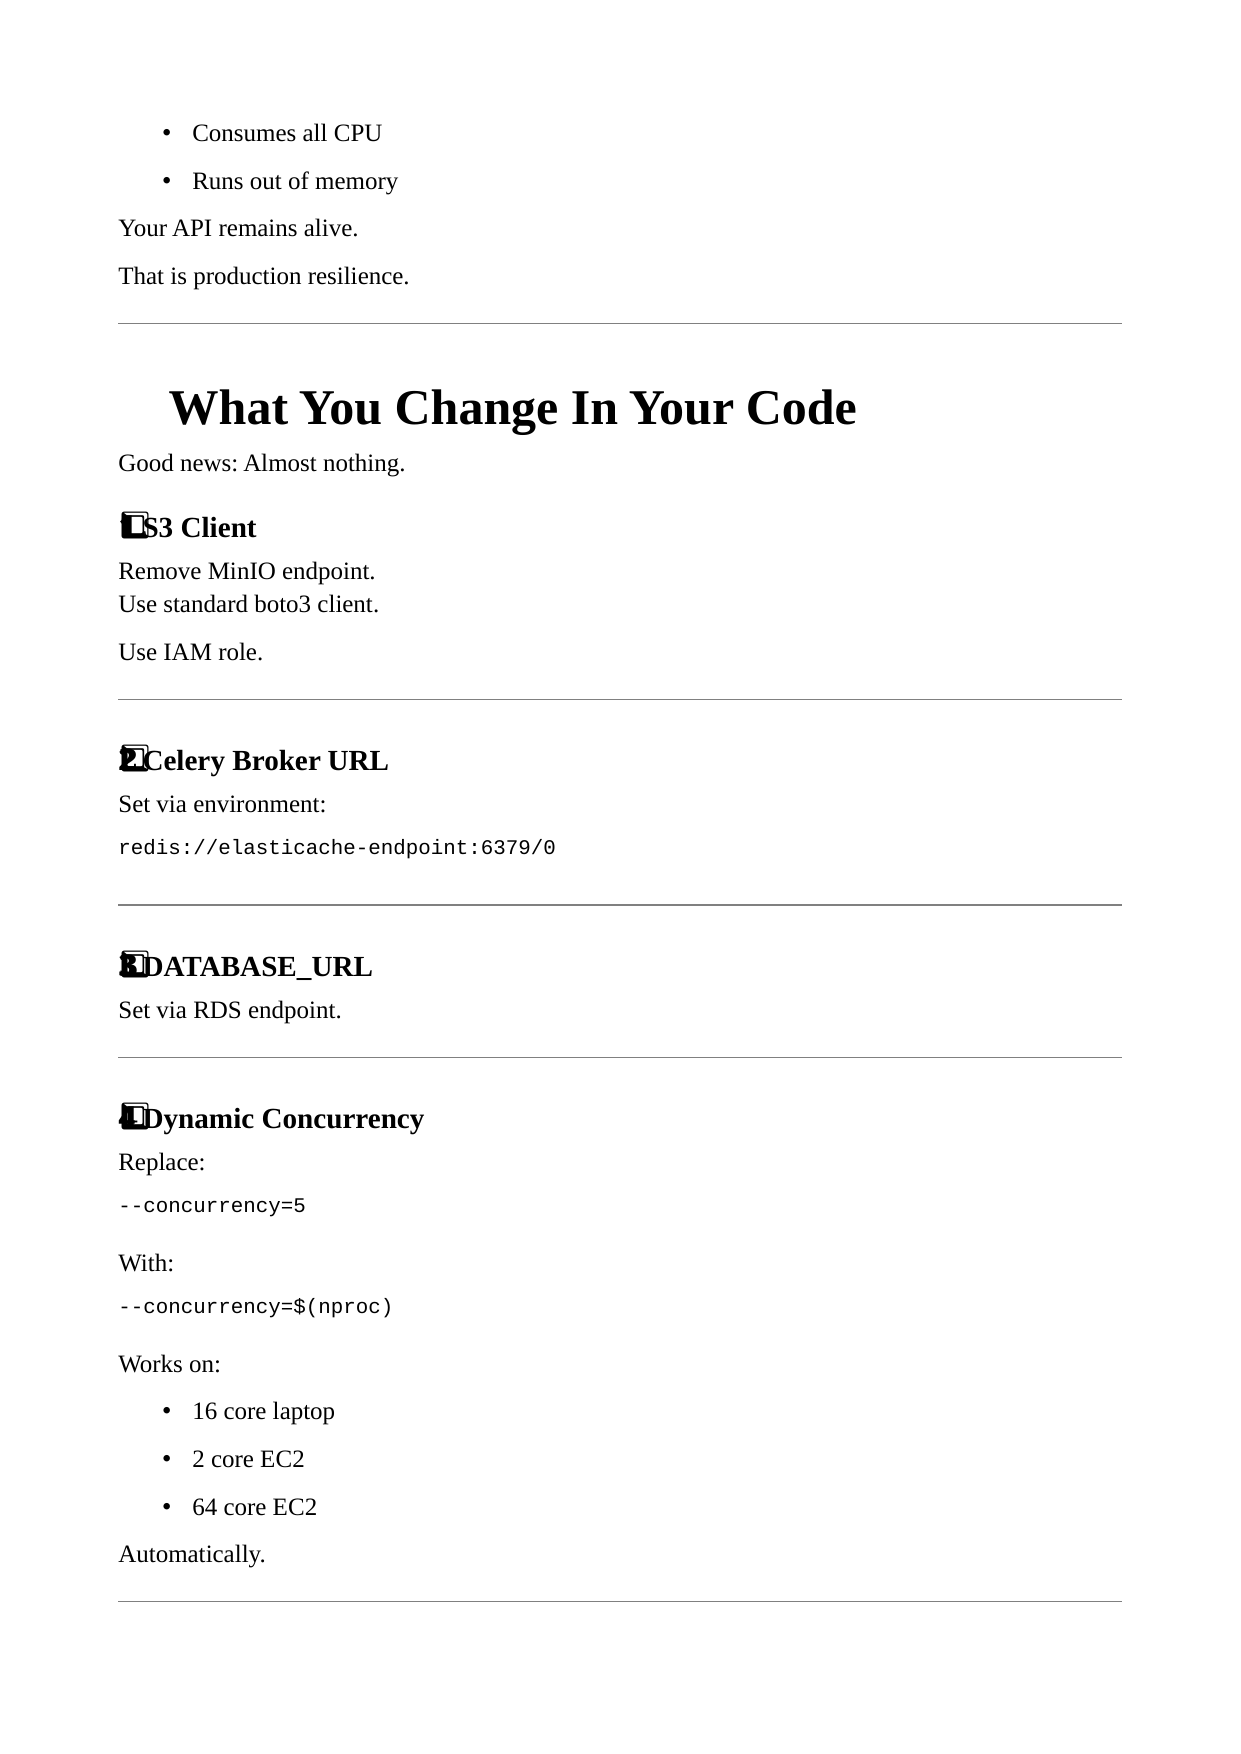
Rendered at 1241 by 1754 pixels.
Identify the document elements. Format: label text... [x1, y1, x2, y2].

text Works on: [118, 1349, 1122, 1377]
list 16 core laptop [162, 1396, 1122, 1425]
list Runs out of memory [162, 166, 1122, 194]
text --concurrency=$(nproc) [118, 1296, 1122, 1319]
text Your API remains alive. [118, 213, 1122, 242]
subtitle 3️⃣ DATABASE_URL [118, 949, 1122, 982]
text That is production resilience. [118, 261, 1122, 290]
text Automatically. [118, 1539, 1122, 1568]
subtitle 1️⃣ S3 Client [118, 510, 1122, 543]
text Replace: [118, 1147, 1122, 1176]
list 2 core EC2 [162, 1444, 1122, 1473]
list Consumes all CPU [162, 118, 1122, 147]
subtitle 4️⃣ Dynamic Concurrency [118, 1101, 1122, 1135]
text With: [118, 1248, 1122, 1277]
text Good news: Almost nothing. [118, 448, 1122, 477]
subtitle 🔧 What You Change In Your Code [118, 378, 1122, 435]
text Use IAM role. [118, 637, 1122, 665]
text Remove MinIO endpoint. Use standard boto3 client. [118, 556, 1122, 618]
text Set via environment: [118, 789, 1122, 818]
text Set via RDS endpoint. [118, 995, 1122, 1023]
text --concurrency=5 [118, 1195, 1122, 1218]
subtitle 2️⃣ Celery Broker URL [118, 743, 1122, 777]
list 64 core EC2 [162, 1492, 1122, 1520]
text redis://elasticache-endpoint:6379/0 [118, 837, 1122, 860]
